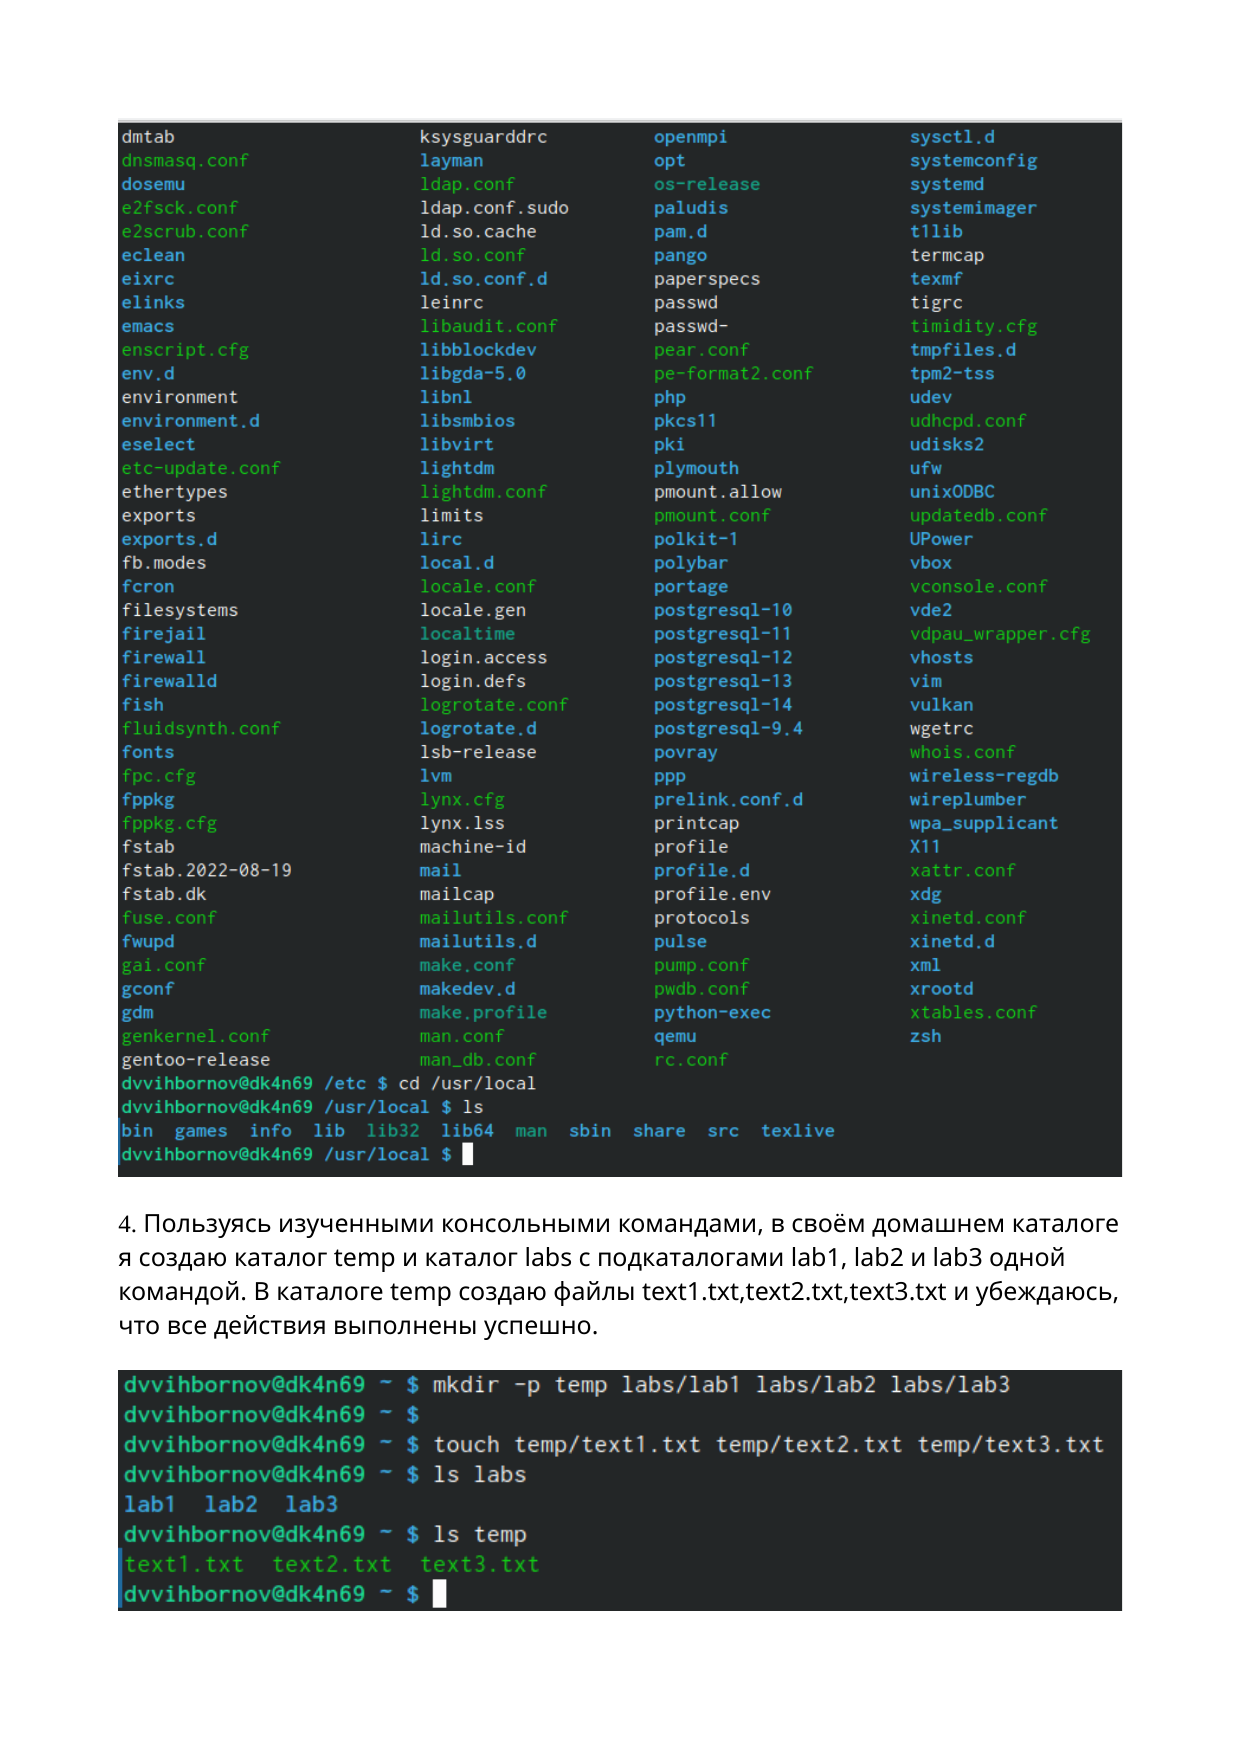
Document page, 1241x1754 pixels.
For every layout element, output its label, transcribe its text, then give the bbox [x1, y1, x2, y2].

text 4. Пользуясь изученными консольными командами, в своём домашнем каталоге я создаю каталог temp и каталог labs с подкаталогами lab1, lab2 и lab3 одной командой. В каталоге temp создаю файлы text1.txt,text2.txt,text3.txt и убеждаюсь, что все действия выполнены успешно. [118, 1205, 1122, 1341]
